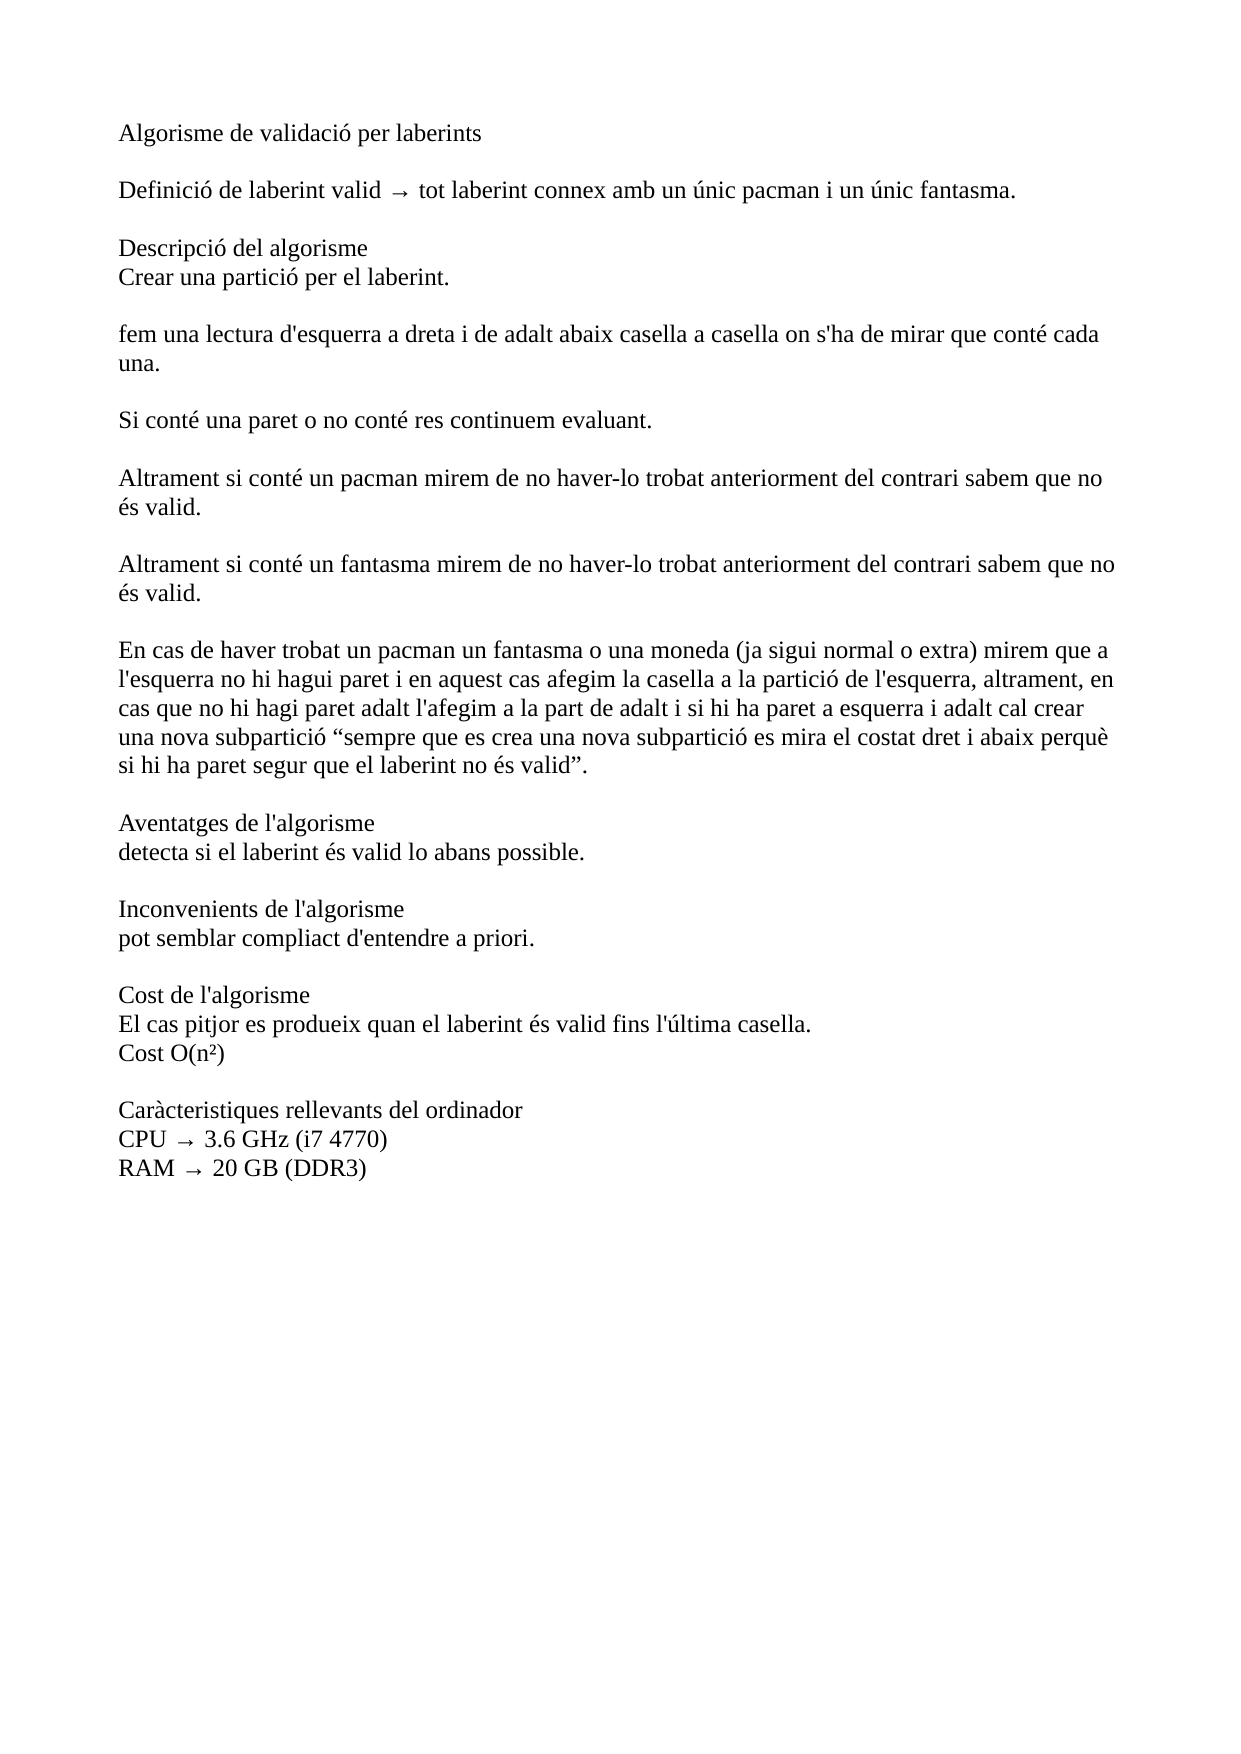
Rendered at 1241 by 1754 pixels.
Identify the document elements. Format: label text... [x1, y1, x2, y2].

text El cas pitjor es produeix quan el laberint és valid fins l'última casella. [118, 1009, 1122, 1038]
text Algorisme de validació per laberints [118, 118, 1122, 147]
text CPU → 3.6 GHz (i7 4770) [118, 1124, 1122, 1153]
text En cas de haver trobat un pacman un fantasma o una moneda (ja sigui normal o extra) mirem que a l'esquerra no hi hagui paret i en aquest cas afegim la casella a la partició de l'esquerra, altrament, en cas que no hi hagi paret adalt l'afegim a la part de adalt i si hi ha paret a esquerra i adalt cal crear una nova subpartició “sempre que es crea una nova subpartició es mira el costat dret i abaix perquè si hi ha paret segur que el laberint no és valid”. [118, 636, 1122, 779]
text Definició de laberint valid → tot laberint connex amb un únic pacman i un únic fantasma. [118, 176, 1122, 204]
text Cost O(n²) [118, 1038, 1122, 1067]
text Caràcteristiques rellevants del ordinador [118, 1096, 1122, 1124]
text Descripció del algorisme [118, 233, 1122, 262]
text Aventatges de l'algorisme [118, 808, 1122, 837]
text Altrament si conté un fantasma mirem de no haver-lo trobat anteriorment del contrari sabem que no és valid. [118, 549, 1122, 607]
text Cost de l'algorisme [118, 981, 1122, 1009]
text Crear una partició per el laberint. [118, 262, 1122, 291]
text Si conté una paret o no conté res continuem evaluant. [118, 406, 1122, 434]
text RAM → 20 GB (DDR3) [118, 1153, 1122, 1182]
text fem una lectura d'esquerra a dreta i de adalt abaix casella a casella on s'ha de mirar que conté cada una. [118, 319, 1122, 377]
text Inconvenients de l'algorisme [118, 894, 1122, 923]
text pot semblar compliact d'entendre a priori. [118, 923, 1122, 952]
text Altrament si conté un pacman mirem de no haver-lo trobat anteriorment del contrari sabem que no és valid. [118, 463, 1122, 521]
text detecta si el laberint és valid lo abans possible. [118, 837, 1122, 866]
